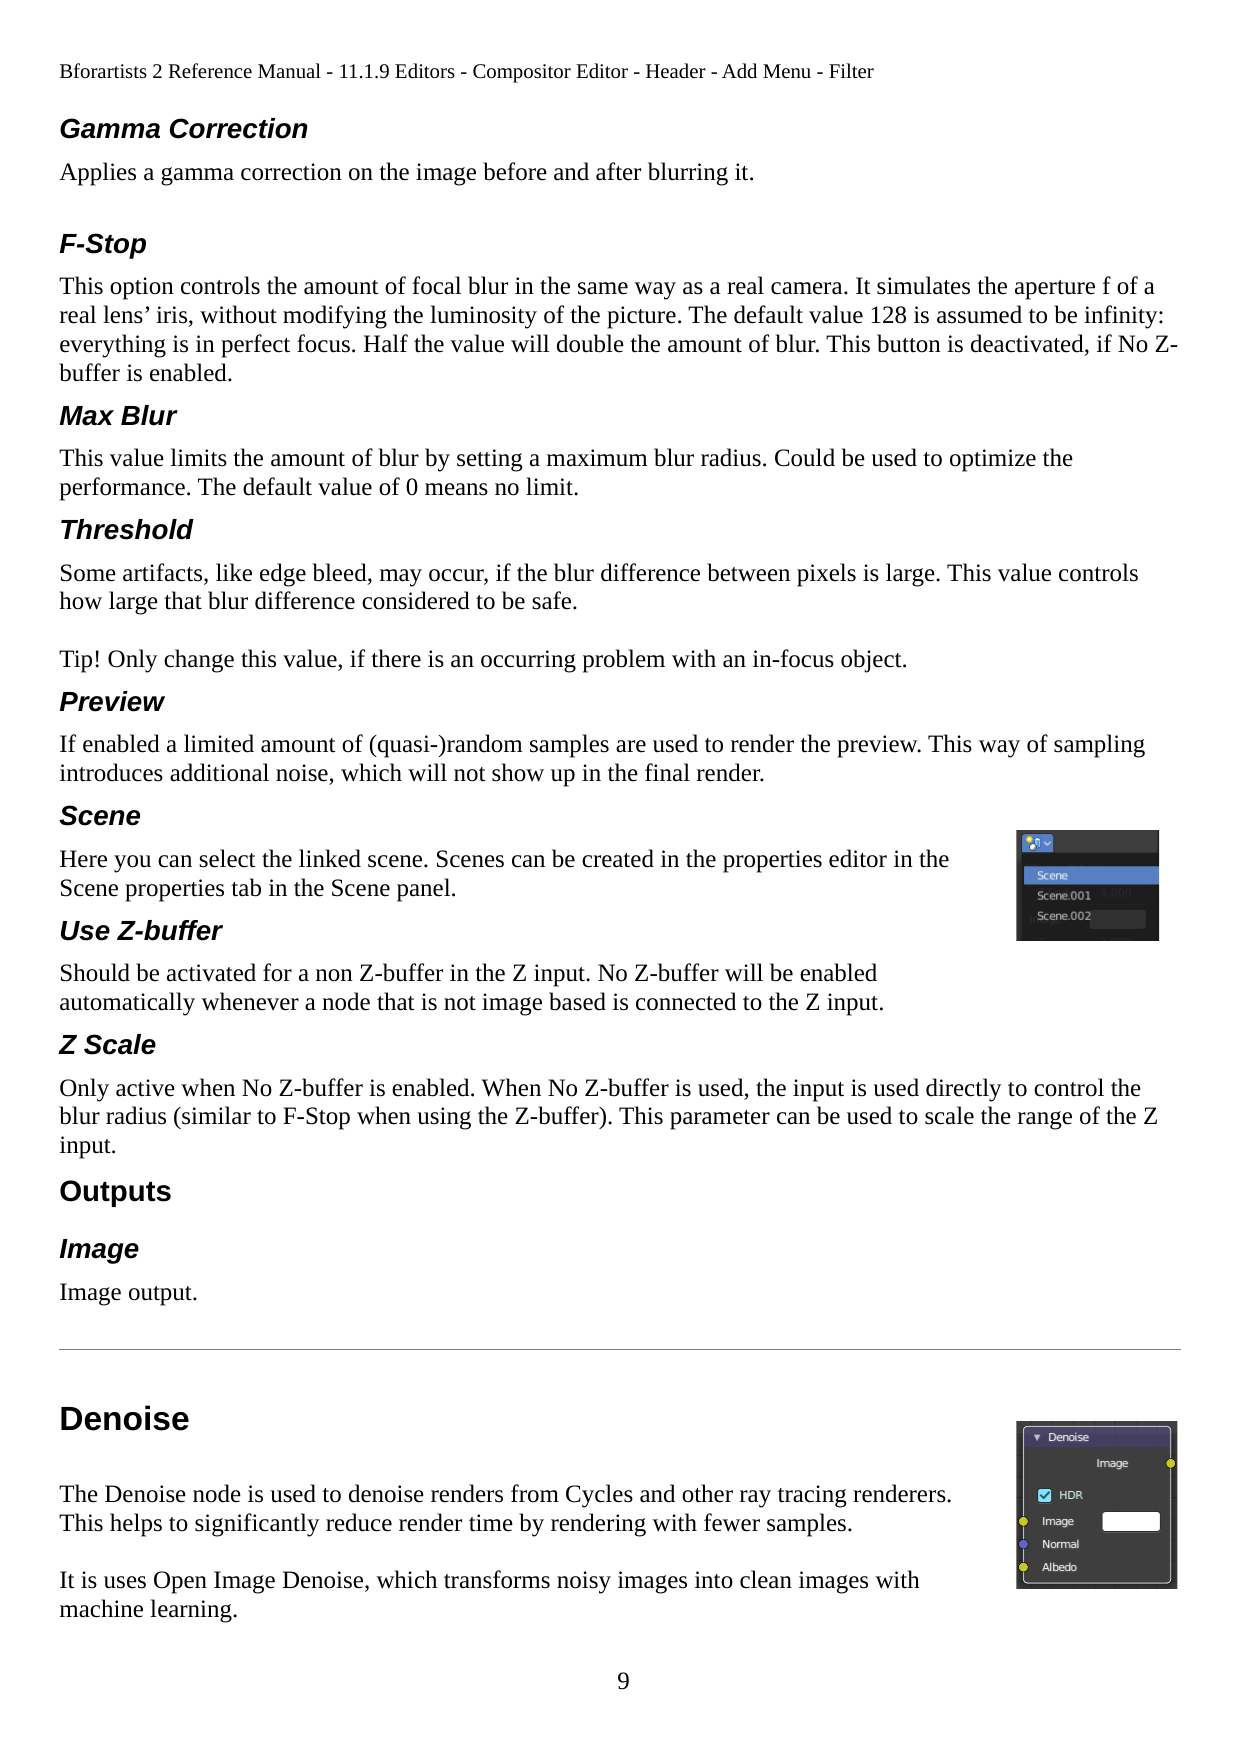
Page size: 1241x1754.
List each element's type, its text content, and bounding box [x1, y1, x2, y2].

subtitle Gamma Correction [59, 113, 1181, 144]
picture [1016, 830, 1160, 941]
text The Denoise node is used to denoise renders from Cycles and other ray tracing renderers. This helps to significantly reduce render time by rendering with fewer samples. [59, 1479, 1016, 1536]
text If enabled a limited amount of (quasi-)random samples are used to render the preview. This way of sampling introduces additional noise, which will not show up in the final render. [59, 729, 1181, 787]
subtitle Max Blur [59, 399, 1181, 431]
text It is uses Open Image Denoise, which transforms noisy images into clean images with machine learning. [59, 1565, 1181, 1623]
subtitle Scene [59, 799, 1181, 831]
subtitle Preview [59, 685, 1181, 717]
text Image output. [59, 1277, 1181, 1305]
subtitle Z Scale [59, 1028, 1181, 1060]
subtitle F-Stop [59, 227, 1181, 259]
text This value limits the amount of blur by setting a maximum blur radius. Could be used to optimize the performance. The default value of 0 means no limit. [59, 443, 1181, 501]
text Should be activated for a non Z-buffer in the Z input. No Z-buffer will be enabled automatically whenever a node that is not image based is connected to the Z input. [59, 958, 1181, 1016]
text Tip! Only change this value, if there is an occurring problem with an in-focus object. [59, 644, 1181, 673]
text Applies a gamma correction on the image before and after blurring it. [59, 157, 1181, 186]
subtitle Outputs [59, 1173, 1181, 1207]
subtitle Threshold [59, 513, 1181, 545]
subtitle Use Z-buffer [59, 914, 1181, 946]
text This option controls the amount of focal blur in the same way as a real camera. It simulates the aperture f of a real lens’ iris, without modifying the luminosity of the picture. The default value 128 is assumed to be infinity: everything is in perfect focus. Half the value will double the amount of blur. This button is deactivated, if No Z-buffer is enabled. [59, 271, 1181, 386]
subtitle Denoise [59, 1399, 1181, 1438]
text Only active when No Z-buffer is enabled. When No Z-buffer is used, the input is used directly to control the blur radius (similar to F-Stop when using the Z-buffer). This parameter can be used to scale the range of the Z input. [59, 1073, 1181, 1159]
text Some artifacts, like edge bleed, may occur, if the blur difference between pixels is large. This value controls how large that blur difference considered to be safe. [59, 558, 1181, 615]
text Here you can select the linked scene. Scenes can be created in the properties editor in the Scene properties tab in the Scene panel. [59, 844, 1016, 901]
subtitle Image [59, 1232, 1181, 1264]
picture [1016, 1421, 1178, 1589]
